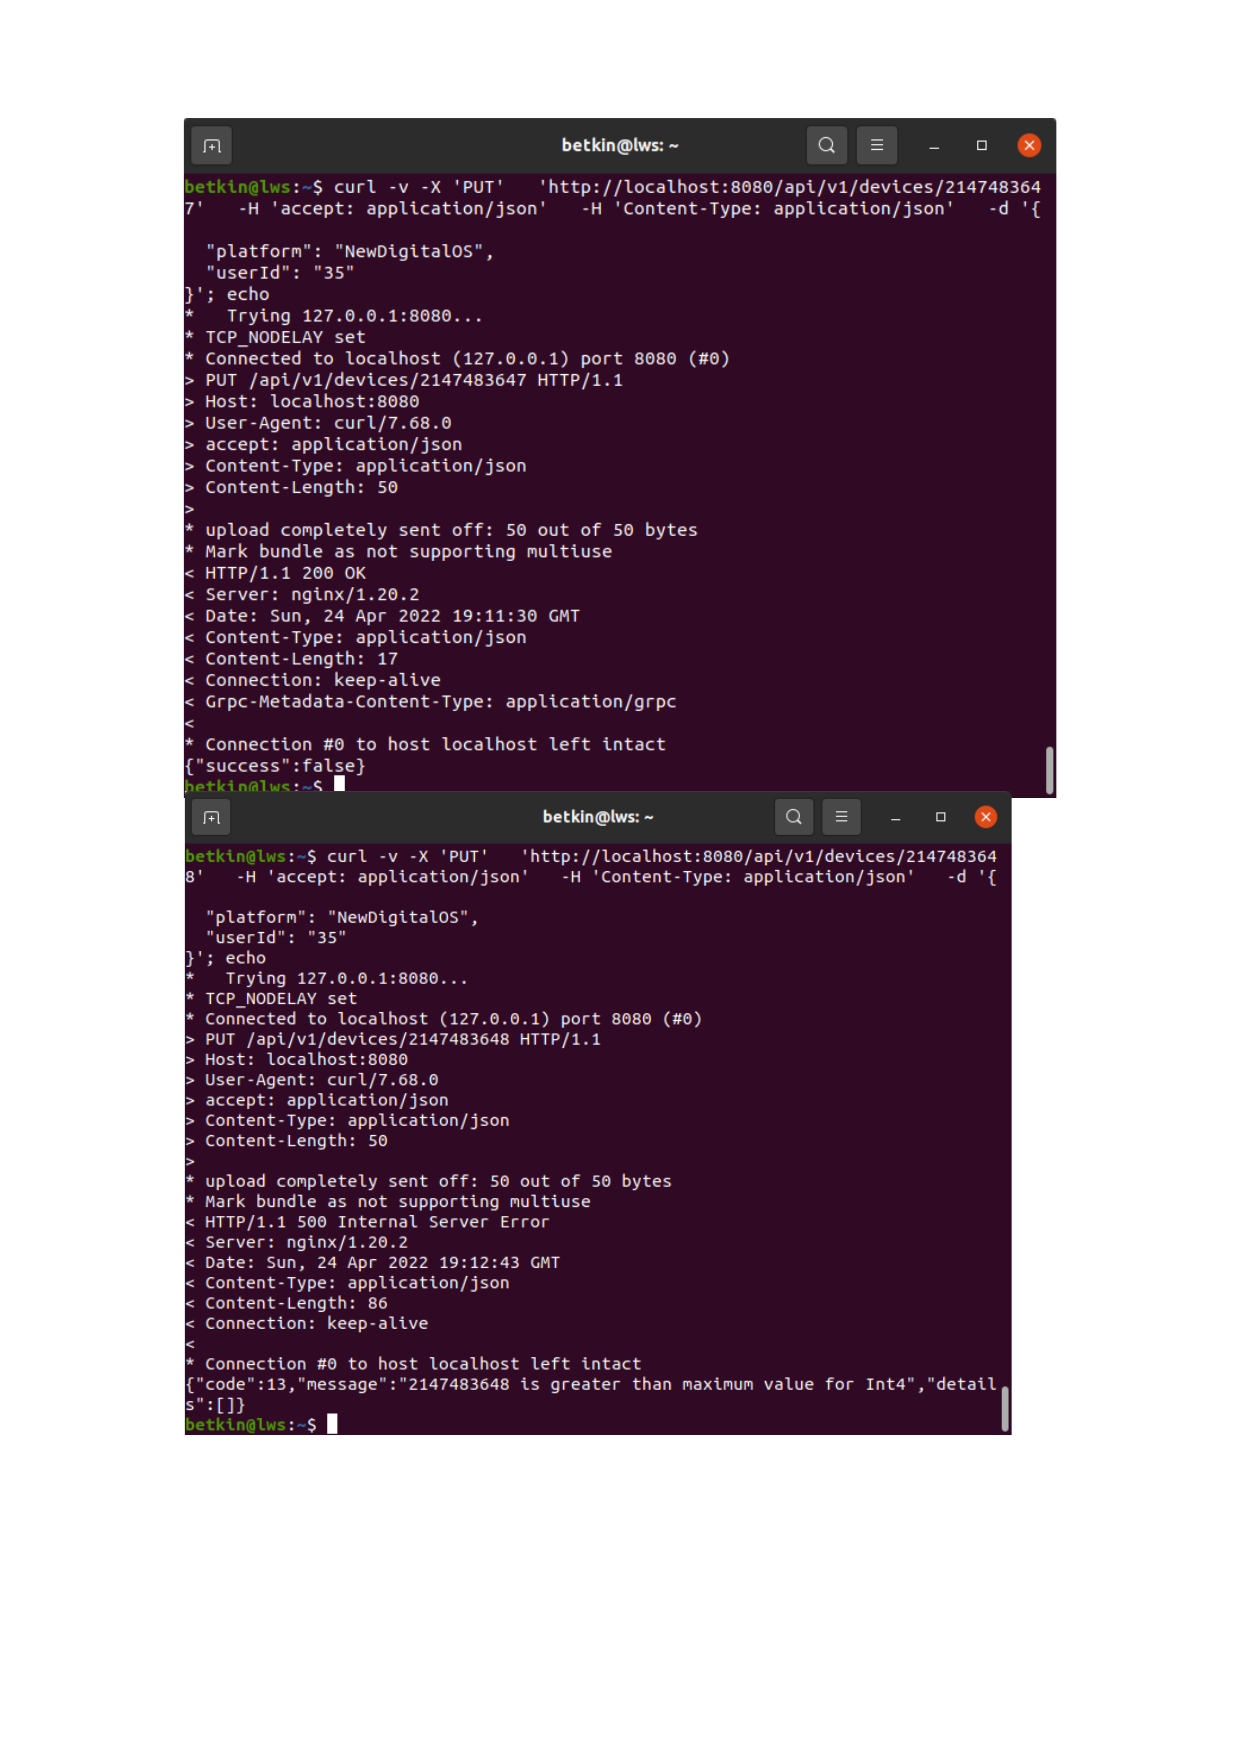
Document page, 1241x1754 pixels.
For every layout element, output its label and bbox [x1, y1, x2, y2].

picture [183, 118, 1057, 1435]
